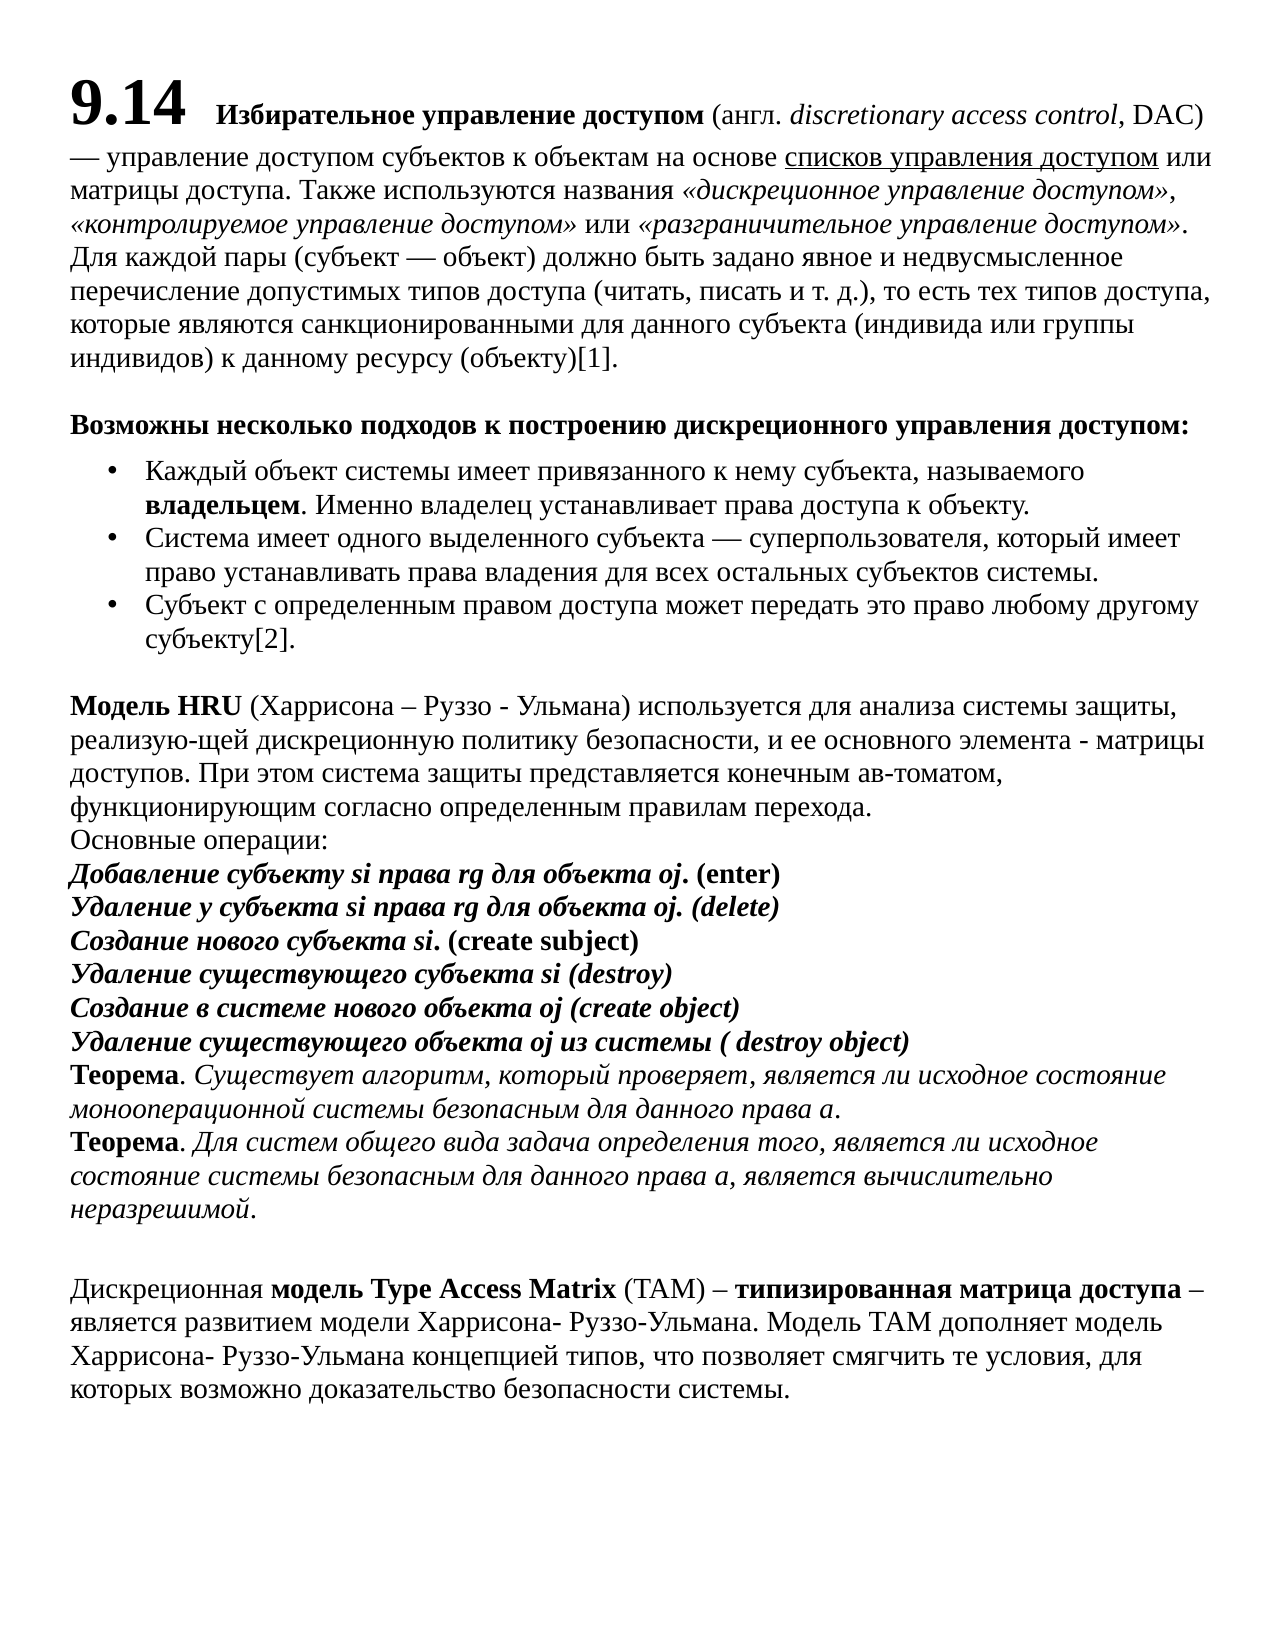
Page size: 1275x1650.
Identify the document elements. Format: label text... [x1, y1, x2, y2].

text 9.14 Избирательное управление доступом (англ. discretionary access control, DAC) — управление доступом субъектов к объектам на основе списков управления доступом или матрицы доступа. Также используются названия «дискреционное управление доступом», «контролируемое управление доступом» или «разграничительное управление доступом». [70, 62, 1212, 239]
text Возможны несколько подходов к построению дискреционного управления доступом: [70, 407, 1212, 441]
text Основные операции: [70, 822, 1212, 856]
list Система имеет одного выделенного субъекта — суперпользователя, который имеет право устанавливать права владения для всех остальных субъектов системы. [107, 520, 1212, 587]
text Создание нового субъекта si. (create subject) [70, 923, 1212, 957]
text Теорема. Существует алгоритм, который проверяет, является ли исходное состояние монооперационной системы безопасным для данного права a. Теорема. Для систем общего вида задача определения того, является ли исходное состояние системы безопасным для данного права a, является вычислительно неразрешимой. [70, 1057, 1212, 1225]
text Удаление существующего объекта oj из системы ( destroy object) [70, 1024, 1212, 1057]
text Модель HRU (Харрисона – Руззо - Ульмана) используется для анализа системы защиты, реализую-щей дискреционную политику безопасности, и ее основного элемента - матрицы доступов. При этом система защиты представляется конечным ав-томатом, функционирующим согласно определенным правилам перехода. [70, 688, 1212, 822]
list Субъект с определенным правом доступа может передать это право любому другому субъекту[2]. [107, 587, 1212, 655]
text Добавление субъекту si права rg для объекта oj. (enter) [70, 856, 1212, 889]
list Каждый объект системы имеет привязанного к нему субъекта, называемого владельцем. Именно владелец устанавливает права доступа к объекту. [107, 453, 1212, 520]
text Удаление существующего субъекта si (destroy) [70, 957, 1212, 990]
text Дискреционная модель Type Access Matrix (TAM) – типизированная матрица доступа – является развитием модели Xappисона- Руззо-Ульмана. Модель ТАМ дополняет модель Xappисона- Руззо-Ульмана концепцией типов, что позволяет смягчить те условия, для которых возможно доказательство безопасности системы. [70, 1271, 1212, 1405]
text Создание в системе нового объекта oj (create object) [70, 990, 1212, 1024]
text Удаление у субъекта si права rg для объекта oj. (delete) [70, 889, 1212, 923]
text Для каждой пары (субъект — объект) должно быть задано явное и недвусмысленное перечисление допустимых типов доступа (читать, писать и т. д.), то есть тех типов доступа, которые являются санкционированными для данного субъекта (индивида или группы индивидов) к данному ресурсу (объекту)[1]. [70, 239, 1212, 373]
